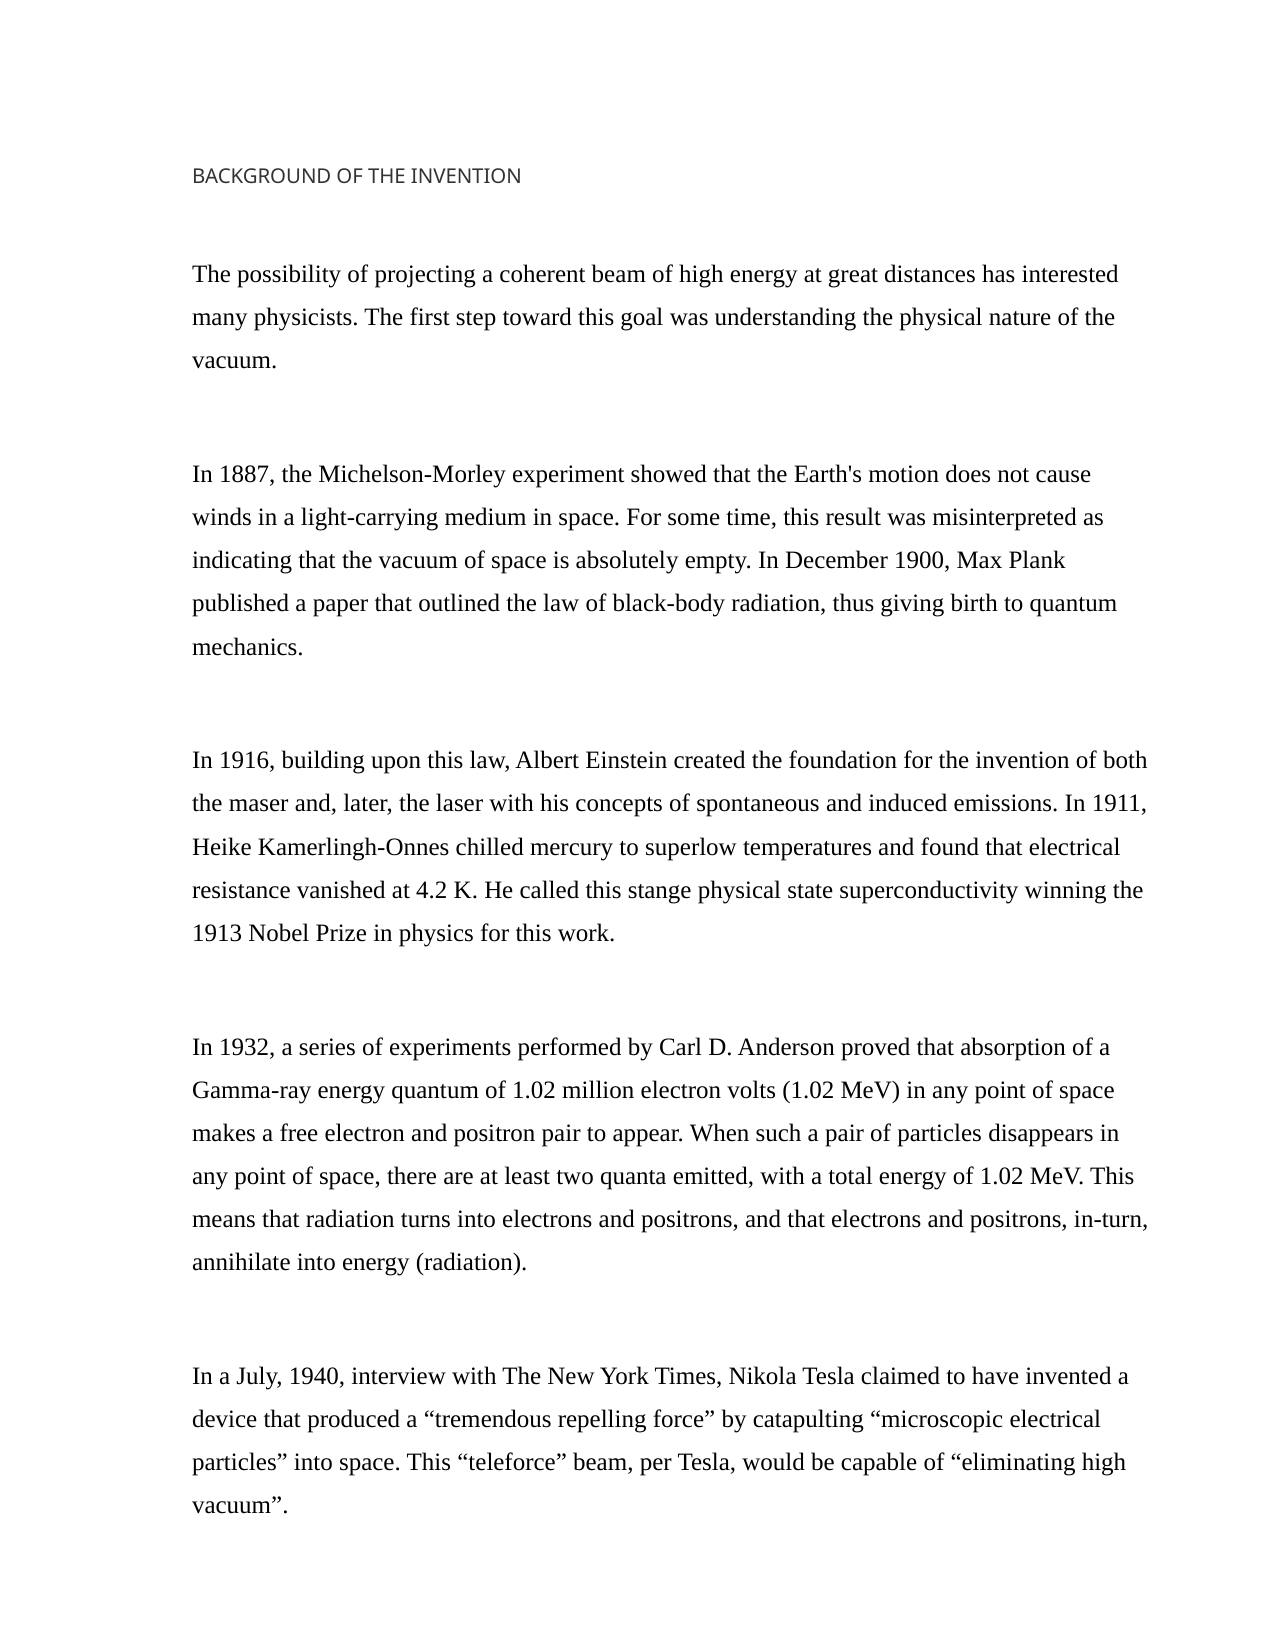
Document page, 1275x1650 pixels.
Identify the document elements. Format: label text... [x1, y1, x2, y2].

list In 1887, the Michelson-Morley experiment showed that the Earth's motion does not cause winds in a light-carrying medium in space. For some time, this result was misinterpreted as indicating that the vacuum of space is absolutely empty. In December 1900, Max Plank published a paper that outlined the law of black-body radiation, thus giving birth to quantum mechanics. [118, 459, 1157, 660]
list The possibility of projecting a coherent beam of high energy at great distances has interested many physicists. The first step toward this goal was understanding the physical nature of the vacuum. [118, 259, 1157, 374]
list In a July, 1940, interview with The New York Times, Nikola Tesla claimed to have invented a device that produced a “tremendous repelling force” by catapulting “microscopic electrical particles” into space. This “teleforce” beam, per Tesla, would be capable of “eliminating high vacuum”. [118, 1361, 1157, 1519]
list In 1932, a series of experiments performed by Carl D. Anderson proved that absorption of a Gamma-ray energy quantum of 1.02 million electron volts (1.02 MeV) in any point of space makes a free electron and positron pair to appear. When such a pair of particles disappears in any point of space, there are at least two quanta emitted, with a total energy of 1.02 MeV. This means that radiation turns into electrons and positrons, and that electrons and positrons, in-turn, annihilate into energy (radiation). [118, 1032, 1157, 1276]
list In 1916, building upon this law, Albert Einstein created the foundation for the invention of both the maser and, later, the laser with his concepts of spontaneous and induced emissions. In 1911, Heike Kamerlingh-Onnes chilled mercury to superlow temperatures and found that electrical resistance vanished at 4.2 K. He called this stange physical state superconductivity winning the 1913 Nobel Prize in physics for this work. [118, 745, 1157, 947]
list BACKGROUND OF THE INVENTION [118, 161, 1157, 189]
